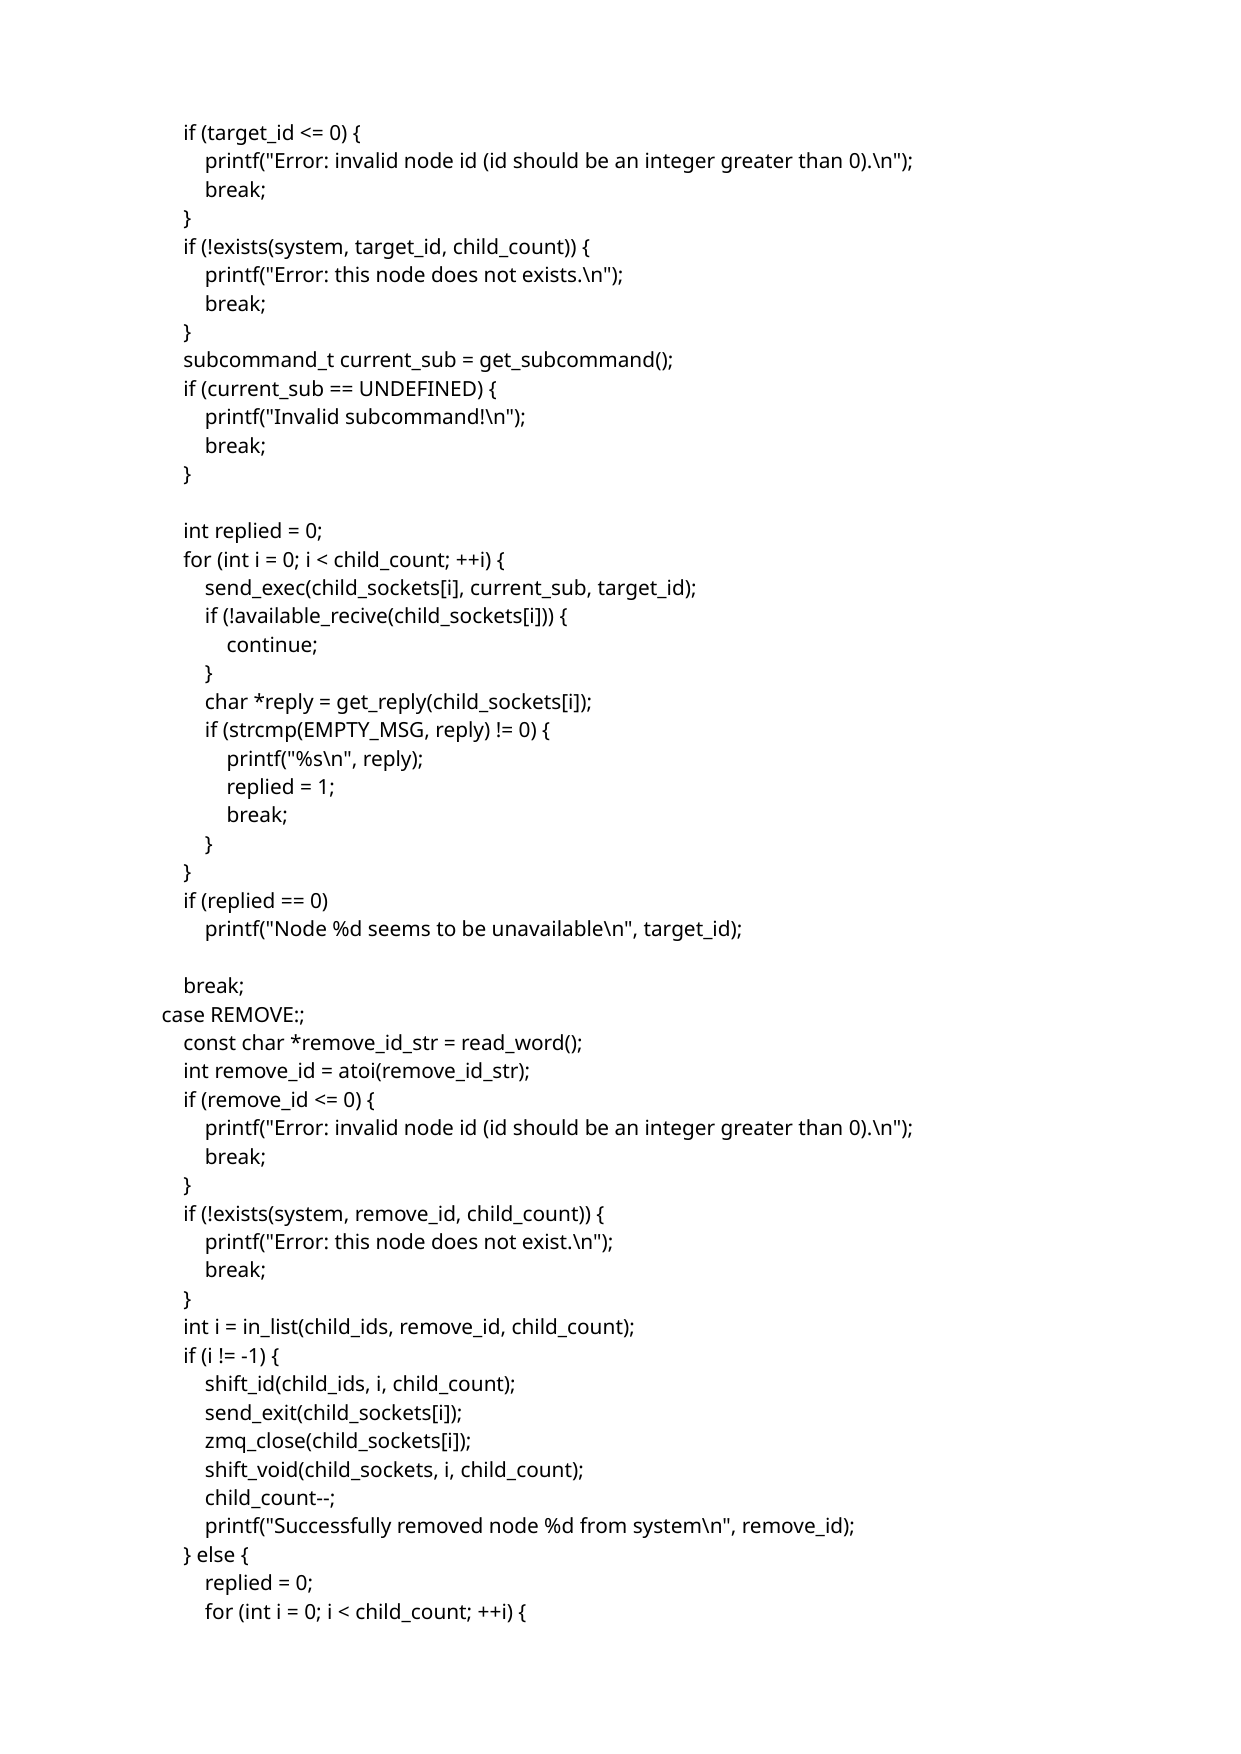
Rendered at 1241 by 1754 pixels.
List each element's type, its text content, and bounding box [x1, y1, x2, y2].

list replied = 1; [118, 772, 1122, 801]
list break; [118, 1256, 1122, 1284]
list if (!available_recive(child_sockets[i])) { [118, 602, 1122, 630]
list if (replied == 0) [118, 886, 1122, 914]
list printf("Error: invalid node id (id should be an integer greater than 0).\n"); [118, 147, 1122, 175]
list break; [118, 1142, 1122, 1170]
list const char *remove_id_str = read_word(); [118, 1028, 1122, 1057]
list if (i != -1) { [118, 1341, 1122, 1369]
list break; [118, 431, 1122, 459]
list } [118, 1284, 1122, 1312]
list int replied = 0; [118, 516, 1122, 545]
list break; [118, 289, 1122, 317]
list if (current_sub == UNDEFINED) { [118, 374, 1122, 402]
list printf("Successfully removed node %d from system\n", remove_id); [118, 1512, 1122, 1540]
list } [118, 1170, 1122, 1199]
list break; [118, 971, 1122, 1000]
list } [118, 317, 1122, 346]
list if (target_id <= 0) { [118, 118, 1122, 147]
list char *reply = get_reply(child_sockets[i]); [118, 687, 1122, 715]
list if (!exists(system, remove_id, child_count)) { [118, 1199, 1122, 1227]
list if (!exists(system, target_id, child_count)) { [118, 232, 1122, 260]
list shift_void(child_sockets, i, child_count); [118, 1455, 1122, 1483]
list break; [118, 801, 1122, 829]
list child_count--; [118, 1483, 1122, 1512]
list } else { [118, 1540, 1122, 1568]
list } [118, 459, 1122, 488]
list break; [118, 175, 1122, 203]
list } [118, 203, 1122, 232]
list for (int i = 0; i < child_count; ++i) { [118, 545, 1122, 573]
list send_exit(child_sockets[i]); [118, 1398, 1122, 1426]
list continue; [118, 630, 1122, 658]
list printf("Error: invalid node id (id should be an integer greater than 0).\n"); [118, 1113, 1122, 1142]
list } [118, 857, 1122, 886]
list printf("Error: this node does not exist.\n"); [118, 1227, 1122, 1256]
list printf("%s\n", reply); [118, 744, 1122, 772]
list if (remove_id <= 0) { [118, 1085, 1122, 1113]
list send_exec(child_sockets[i], current_sub, target_id); [118, 573, 1122, 602]
list } [118, 829, 1122, 857]
list printf("Node %d seems to be unavailable\n", target_id); [118, 914, 1122, 943]
list subcommand_t current_sub = get_subcommand(); [118, 346, 1122, 374]
list zmq_close(child_sockets[i]); [118, 1426, 1122, 1455]
list shift_id(child_ids, i, child_count); [118, 1369, 1122, 1398]
list int i = in_list(child_ids, remove_id, child_count); [118, 1312, 1122, 1341]
list } [118, 658, 1122, 687]
list if (strcmp(EMPTY_MSG, reply) != 0) { [118, 715, 1122, 744]
list replied = 0; [118, 1568, 1122, 1597]
list int remove_id = atoi(remove_id_str); [118, 1057, 1122, 1085]
list printf("Error: this node does not exists.\n"); [118, 260, 1122, 289]
list case REMOVE:; [118, 1000, 1122, 1028]
list for (int i = 0; i < child_count; ++i) { [118, 1597, 1122, 1625]
list printf("Invalid subcommand!\n"); [118, 402, 1122, 431]
